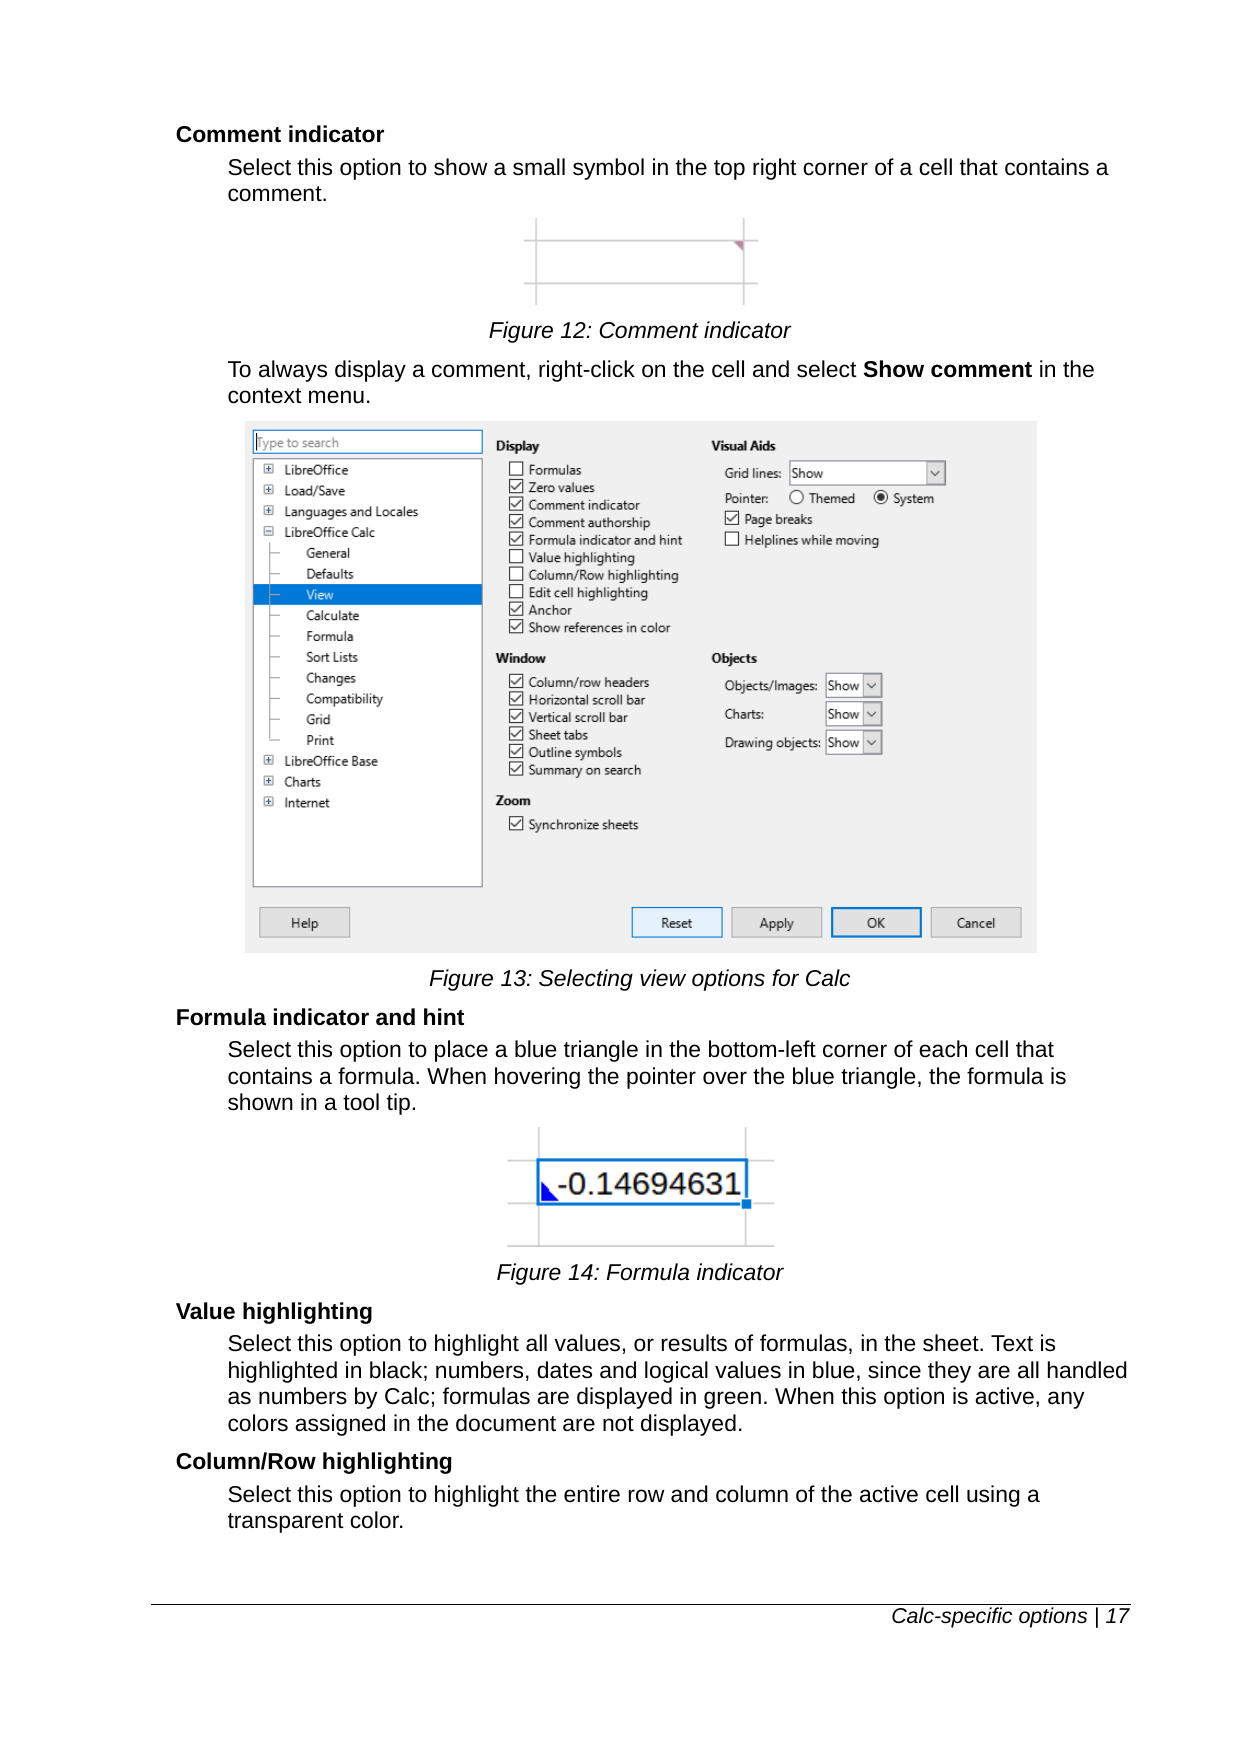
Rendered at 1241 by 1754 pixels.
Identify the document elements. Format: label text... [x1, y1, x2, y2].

text Select this option to highlight all values, or results of formulas, in the sheet. Text is highlighted in black; numbers, dates and logical values in blue, since they are all handled as numbers by Calc; formulas are displayed in green. When this option is active, any colors assigned in the document are not displayed. [227, 1330, 1131, 1436]
text To always display a comment, right-click on the cell and select Show comment in the context menu. [227, 356, 1131, 409]
text Select this option to highlight the entire row and column of the active cell using a transparent color. [227, 1481, 1131, 1534]
text Figure 12: Comment indicator [489, 317, 793, 343]
text Select this option to show a small symbol in the top right corner of a cell that contains a comment. [227, 154, 1131, 206]
text Figure 14: Formula indicator [496, 1259, 785, 1285]
picture [523, 218, 758, 305]
text Formula indicator and hint [176, 1004, 1131, 1030]
text Select this option to place a blue triangle in the bottom-left corner of each cell that contains a formula. When hovering the pointer over the blue triangle, the formula is shown in a tool tip. [227, 1036, 1131, 1115]
picture [244, 421, 1037, 953]
picture [507, 1127, 775, 1247]
text Comment indicator [176, 121, 1131, 147]
text Value highlighting [176, 1298, 1131, 1324]
text Column/Row highlighting [176, 1448, 1131, 1475]
text Figure 13: Selecting view options for Calc [245, 965, 1037, 991]
